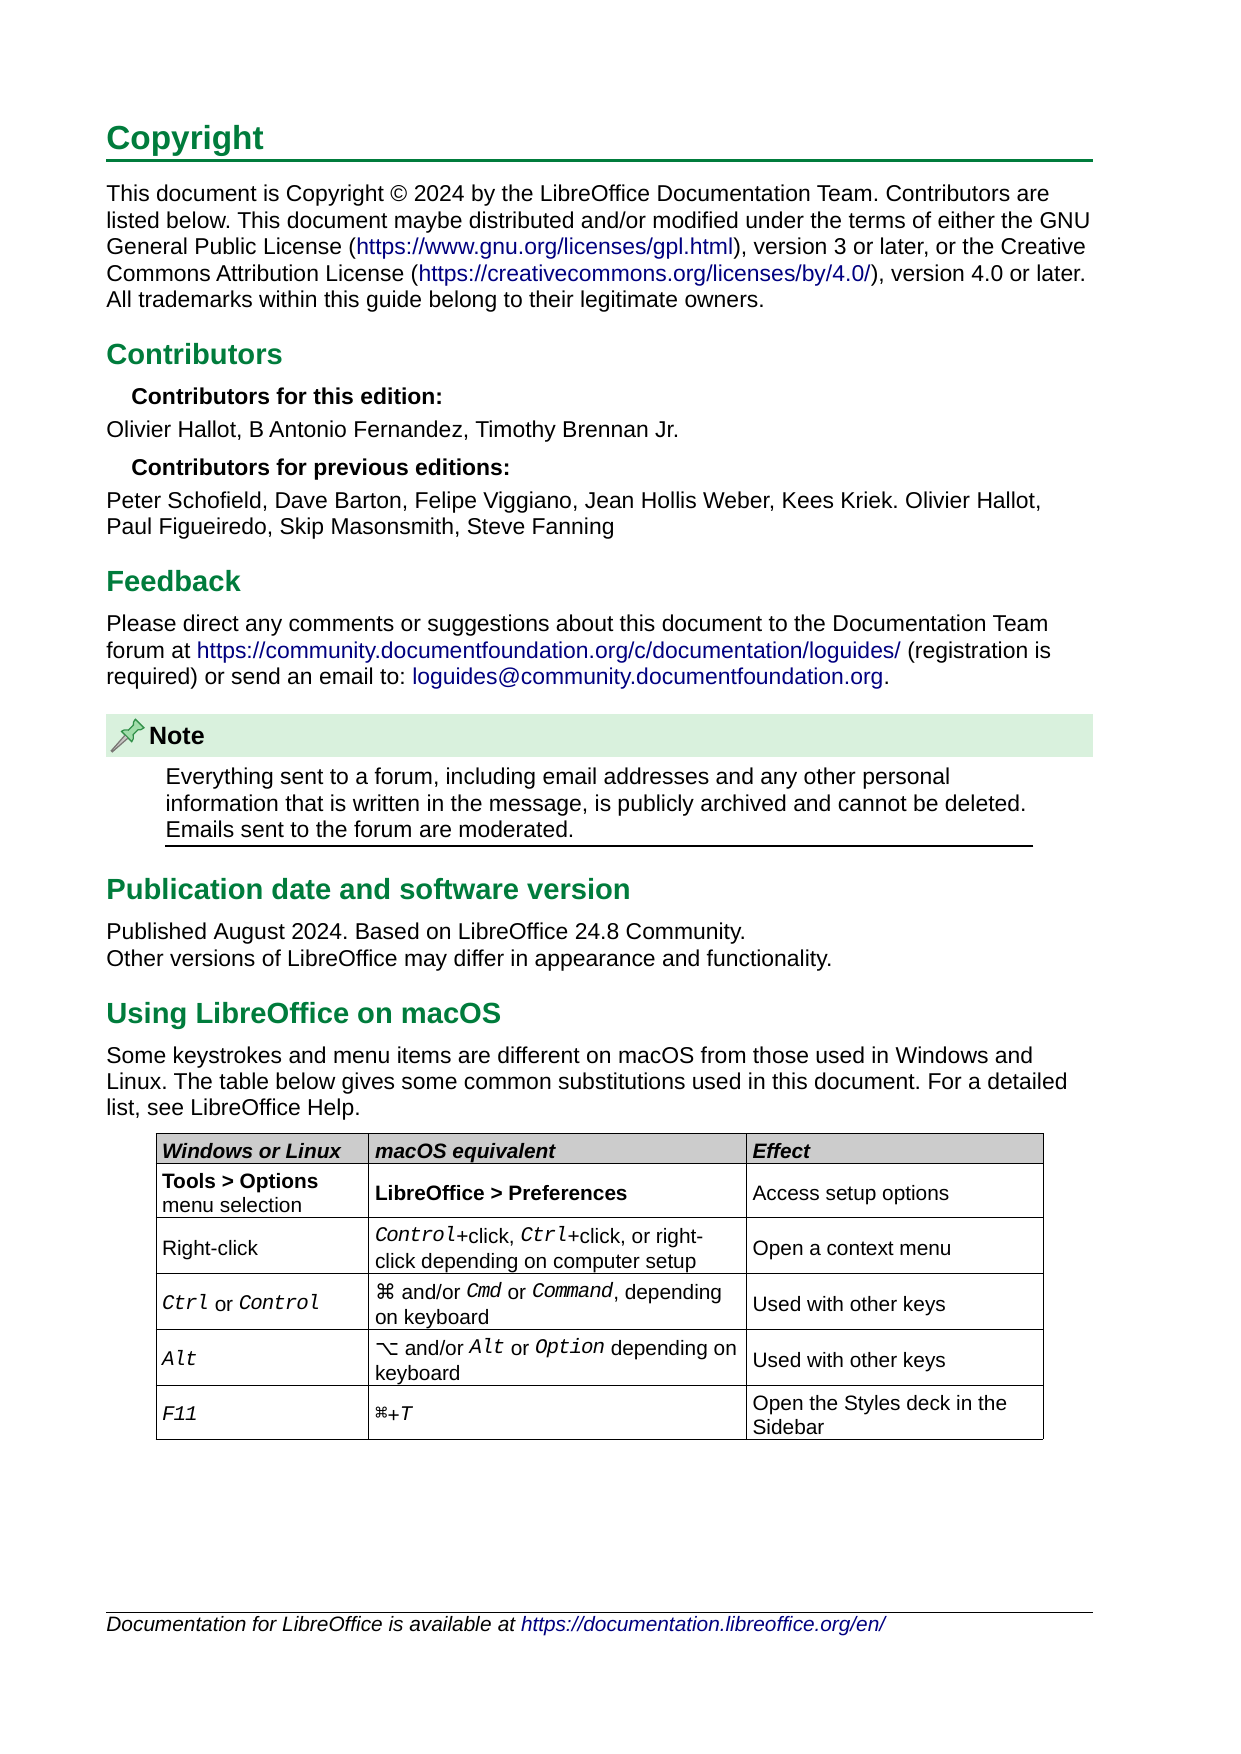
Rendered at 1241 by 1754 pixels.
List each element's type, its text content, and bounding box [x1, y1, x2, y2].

text Contributors for this edition: [131, 383, 1093, 409]
table_cell Open the Styles deck in the Sidebar [747, 1386, 1043, 1438]
table_cell Open a context menu [747, 1218, 1043, 1273]
table_cell ⌘+T [369, 1386, 746, 1438]
table_cell Used with other keys [747, 1274, 1043, 1329]
table_cell ⌘ and/or Cmd or Command, depending on keyboard [369, 1274, 746, 1329]
text Olivier Hallot, B Antonio Fernandez, Timothy Brennan Jr. [106, 416, 1093, 442]
table_cell Tools > Options menu selection [157, 1164, 368, 1217]
text Please direct any comments or suggestions about this document to the Documentation Team forum at https://community.documentfoundation.org/c/documentation/loguides/ (registration is required) or send an email to: loguides@community.documentfoundation.org. [106, 610, 1093, 689]
subtitle Copyright [106, 118, 1093, 159]
table_header macOS equivalent [369, 1134, 746, 1163]
table_cell ⌥ and/or Alt or Option depending on keyboard [369, 1330, 746, 1384]
table_cell F11 [157, 1386, 368, 1438]
subtitle Note [106, 714, 1093, 757]
table_cell Used with other keys [747, 1330, 1043, 1384]
table_cell LibreOffice > Preferences [369, 1164, 746, 1217]
text Contributors for previous editions: [131, 454, 1093, 481]
table_header Effect [747, 1134, 1043, 1163]
subtitle Using LibreOffice on macOS [106, 996, 1093, 1029]
text Published August 2024. Based on LibreOffice 24.8 Community. Other versions of LibreOffice may differ in appearance and functionality. [106, 918, 1093, 971]
subtitle Publication date and software version [106, 872, 1093, 906]
table_cell Control+click, Ctrl+click, or right-click depending on computer setup [369, 1218, 746, 1273]
subtitle Contributors [106, 337, 1093, 371]
subtitle Feedback [106, 564, 1093, 598]
text This document is Copyright © 2024 by the LibreOffice Documentation Team. Contributors are listed below. This document maybe distributed and/or modified under the terms of either the GNU General Public License (https://www.gnu.org/licenses/gpl.html), version 3 or later, or the Creative Commons Attribution License (https://creativecommons.org/licenses/by/4.0/), version 4.0 or later. All trademarks within this guide belong to their legitimate owners. [106, 180, 1093, 312]
text Some keystrokes and menu items are different on macOS from those used in Windows and Linux. The table below gives some common substitutions used in this document. For a detailed list, see LibreOffice Help. [106, 1042, 1093, 1121]
table_cell Alt [157, 1330, 368, 1384]
table_cell Right-click [157, 1218, 368, 1273]
table_header Windows or Linux [157, 1134, 368, 1163]
text Peter Schofield, Dave Barton, Felipe Viggiano, Jean Hollis Weber, Kees Kriek. Olivier Hallot, Paul Figueiredo, Skip Masonsmith, Steve Fanning [106, 487, 1093, 539]
table_cell Access setup options [747, 1164, 1043, 1217]
table_cell Ctrl or Control [157, 1274, 368, 1329]
text Everything sent to a forum, including email addresses and any other personal information that is written in the message, is publicly archived and cannot be deleted. Emails sent to the forum are moderated. [165, 763, 1033, 845]
